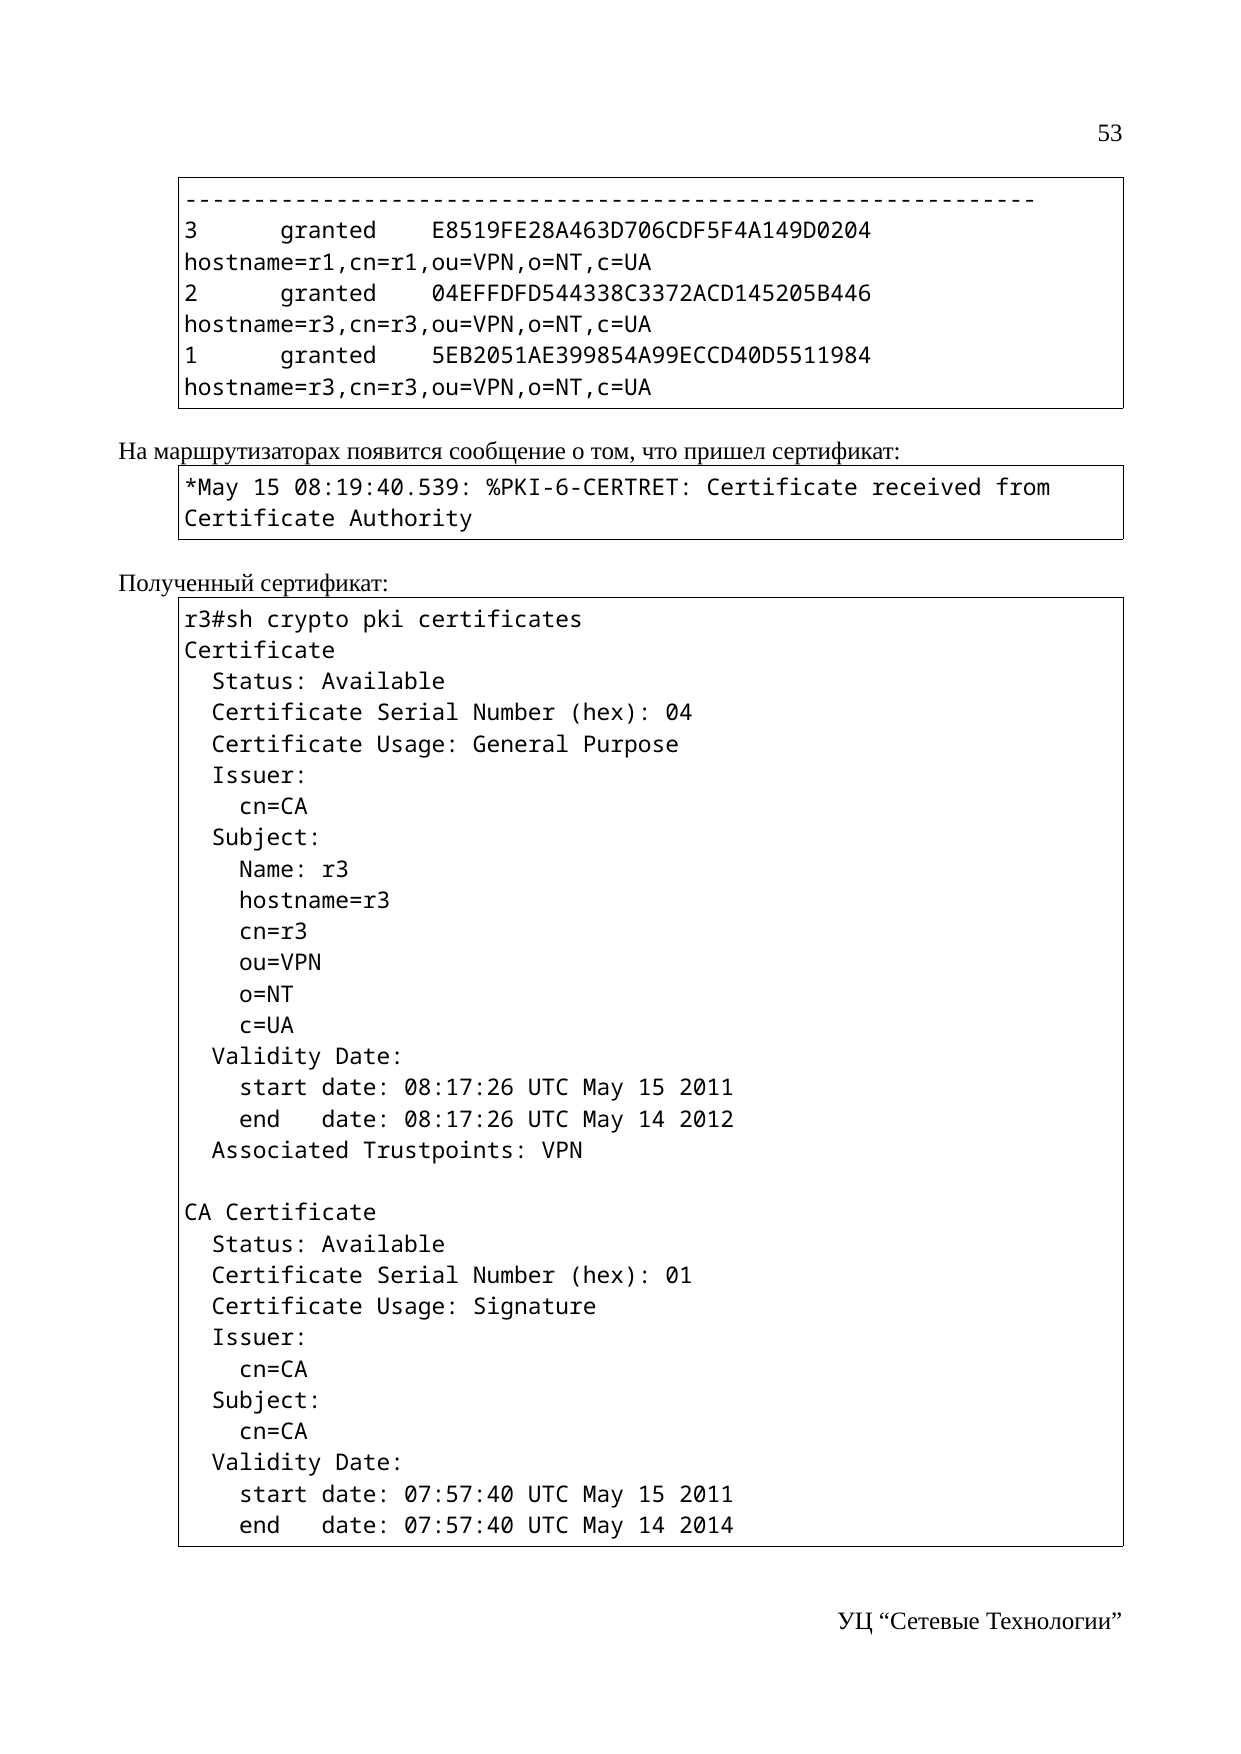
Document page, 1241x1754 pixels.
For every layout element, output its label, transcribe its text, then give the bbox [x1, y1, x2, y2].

table_header *May 15 08:19:40.539: %PKI-6-CERTRET: Certificate received from Certificate Authority [179, 466, 1123, 539]
text На маршрутизаторах появится сообщение о том, что пришел сертификат: [118, 436, 1122, 465]
table_header r3#sh crypto pki certificates Certificate Status: Available Certificate Serial Number (hex): 04 Certificate Usage: General Purpose Issuer: cn=CA Subject: Name: r3 hostname=r3 cn=r3 ou=VPN o=NT c=UA Validity Date: start date: 08:17:26 UTC May 15 2011 end date: 08:17:26 UTC May 14 2012 Associated Trustpoints: VPN CA Certificate Status: Available Certificate Serial Number (hex): 01 Certificate Usage: Signature Issuer: cn=CA Subject: cn=CA Validity Date: start date: 07:57:40 UTC May 15 2011 end date: 07:57:40 UTC May 14 2014 [179, 598, 1123, 1546]
table_header -------------------------------------------------------------- 3 granted E8519FE28A463D706CDF5F4A149D0204 hostname=r1,cn=r1,ou=VPN,o=NT,c=UA 2 granted 04EFFDFD544338C3372ACD145205B446 hostname=r3,cn=r3,ou=VPN,o=NT,c=UA 1 granted 5EB2051AE399854A99ECCD40D5511984 hostname=r3,cn=r3,ou=VPN,o=NT,c=UA [179, 178, 1123, 407]
text Полученный сертификат: [118, 568, 1122, 597]
